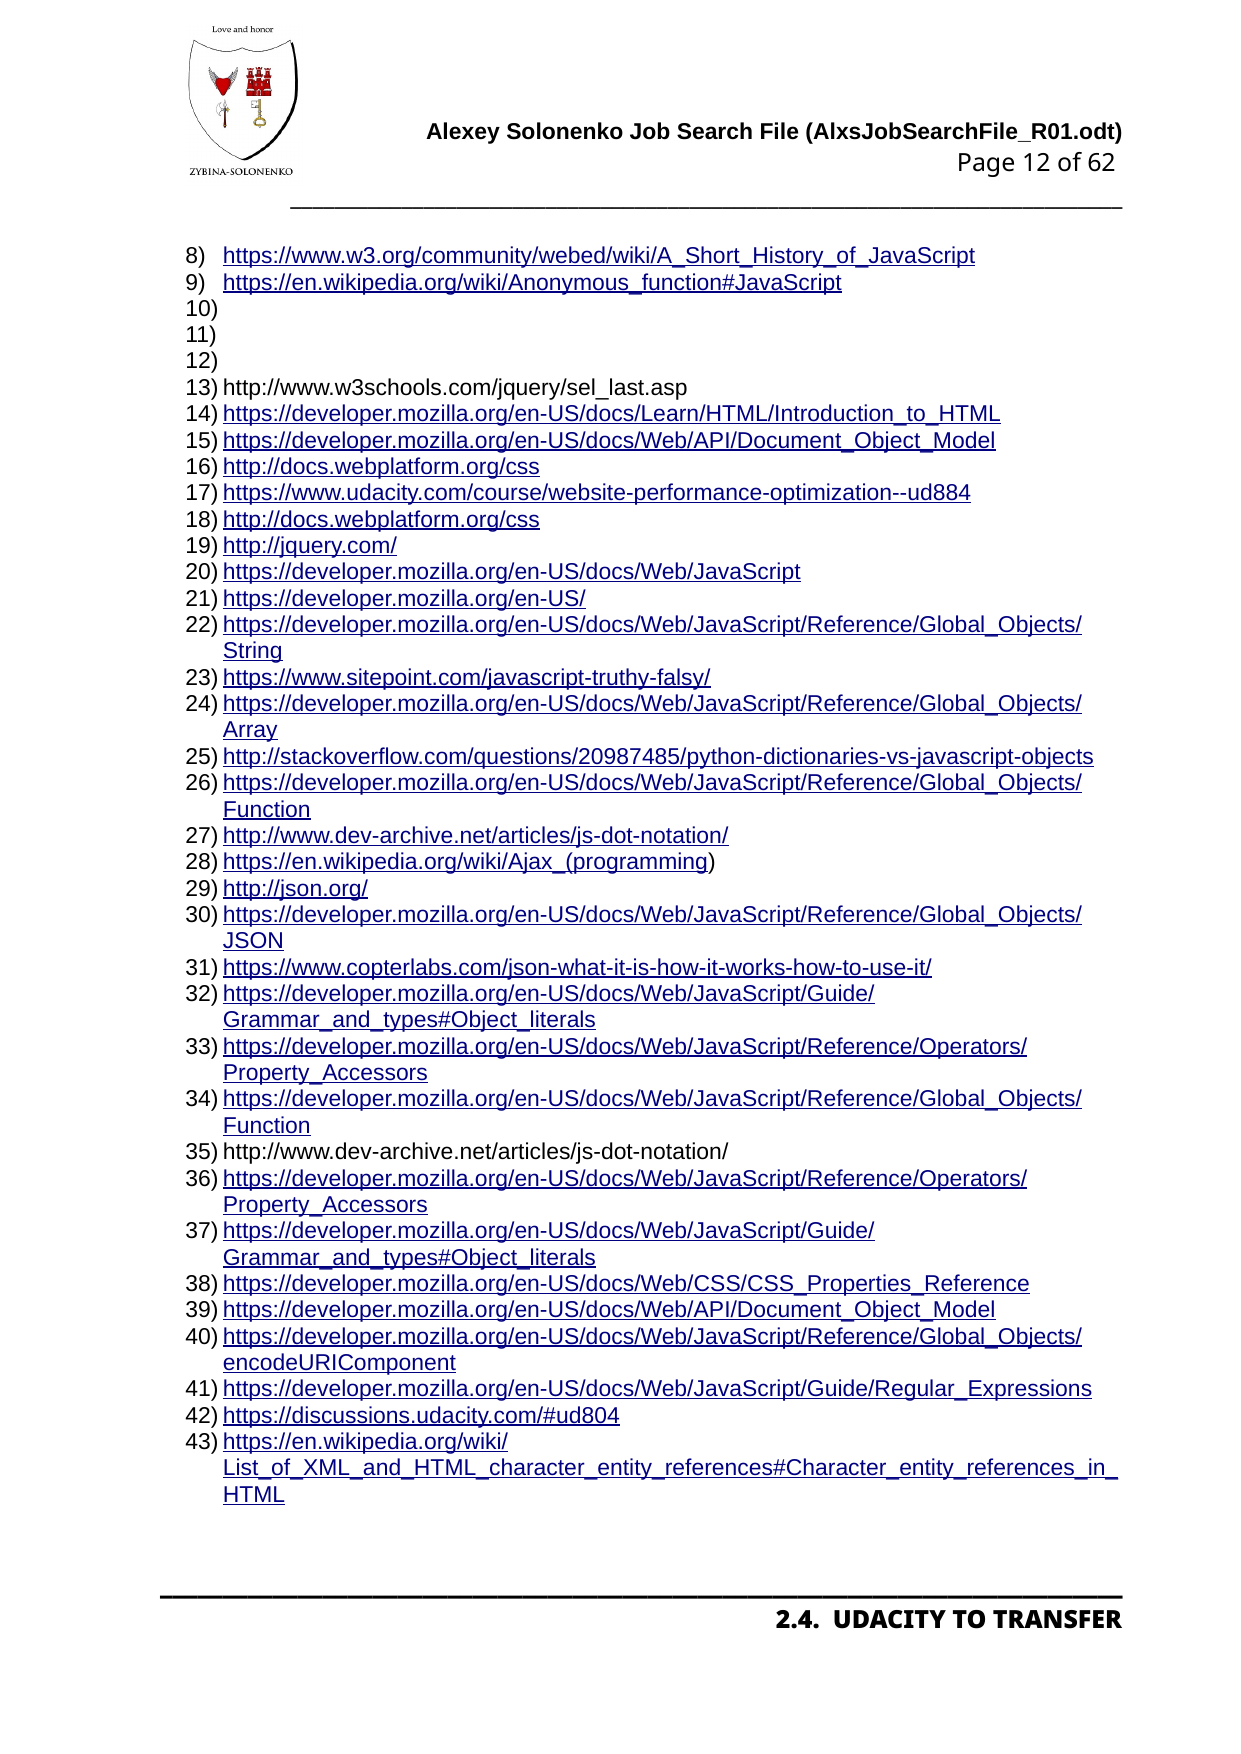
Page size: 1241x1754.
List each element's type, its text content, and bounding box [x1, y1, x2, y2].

list https://developer.mozilla.org/en-US/docs/Web/JavaScript [185, 558, 1122, 585]
list https://www.sitepoint.com/javascript-truthy-falsy/ [185, 664, 1122, 690]
list https://developer.mozilla.org/en-US/docs/Web/JavaScript/Reference/Operators/Property_Accessors [185, 1164, 1122, 1217]
list https://www.w3.org/community/webed/wiki/A_Short_History_of_JavaScript [185, 242, 1122, 268]
list https://www.udacity.com/course/website-performance-optimization--ud884 [185, 479, 1122, 506]
list https://developer.mozilla.org/en-US/docs/Web/JavaScript/Reference/Global_Objects/Function [185, 769, 1122, 822]
list http://stackoverflow.com/questions/20987485/python-dictionaries-vs-javascript-objects [185, 743, 1122, 769]
list http://jquery.com/ [185, 532, 1122, 558]
list http://www.dev-archive.net/articles/js-dot-notation/ [185, 822, 1122, 848]
list http://docs.webplatform.org/css [185, 506, 1122, 532]
list https://developer.mozilla.org/en-US/docs/Web/API/Document_Object_Model [185, 427, 1122, 453]
list https://developer.mozilla.org/en-US/docs/Web/JavaScript/Guide/Grammar_and_types#Object_literals [185, 1217, 1122, 1270]
list https://developer.mozilla.org/en-US/docs/Web/API/Document_Object_Model [185, 1296, 1122, 1323]
list https://developer.mozilla.org/en-US/docs/Learn/HTML/Introduction_to_HTML [185, 400, 1122, 427]
list http://docs.webplatform.org/css [185, 453, 1122, 479]
list https://developer.mozilla.org/en-US/docs/Web/JavaScript/Guide/Regular_Expressions [185, 1375, 1122, 1402]
list https://www.copterlabs.com/json-what-it-is-how-it-works-how-to-use-it/ [185, 954, 1122, 980]
list https://developer.mozilla.org/en-US/docs/Web/JavaScript/Reference/Global_Objects/Function [185, 1085, 1122, 1138]
list https://en.wikipedia.org/wiki/Anonymous_function#JavaScript [185, 268, 1122, 295]
list https://developer.mozilla.org/en-US/docs/Web/JavaScript/Reference/Operators/Property_Accessors [185, 1033, 1122, 1085]
list https://developer.mozilla.org/en-US/docs/Web/JavaScript/Guide/Grammar_and_types#Object_literals [185, 980, 1122, 1033]
list http://www.dev-archive.net/articles/js-dot-notation/ [185, 1138, 1122, 1164]
picture [185, 22, 303, 186]
list http://json.org/ [185, 874, 1122, 901]
list https://developer.mozilla.org/en-US/docs/Web/JavaScript/Reference/Global_Objects/encodeURIComponent [185, 1323, 1122, 1375]
list https://developer.mozilla.org/en-US/docs/Web/JavaScript/Reference/Global_Objects/String [185, 611, 1122, 664]
list https://en.wikipedia.org/wiki/Ajax_(programming) [185, 848, 1122, 874]
list https://developer.mozilla.org/en-US/docs/Web/JavaScript/Reference/Global_Objects/Array [185, 690, 1122, 743]
list http://www.w3schools.com/jquery/sel_last.asp [185, 374, 1122, 400]
list https://en.wikipedia.org/wiki/List_of_XML_and_HTML_character_entity_references#Character_entity_references_in_HTML [185, 1428, 1122, 1507]
list https://discussions.udacity.com/#ud804 [185, 1402, 1122, 1428]
list https://developer.mozilla.org/en-US/docs/Web/CSS/CSS_Properties_Reference [185, 1270, 1122, 1296]
list https://developer.mozilla.org/en-US/docs/Web/JavaScript/Reference/Global_Objects/JSON [185, 901, 1122, 954]
list https://developer.mozilla.org/en-US/ [185, 585, 1122, 611]
